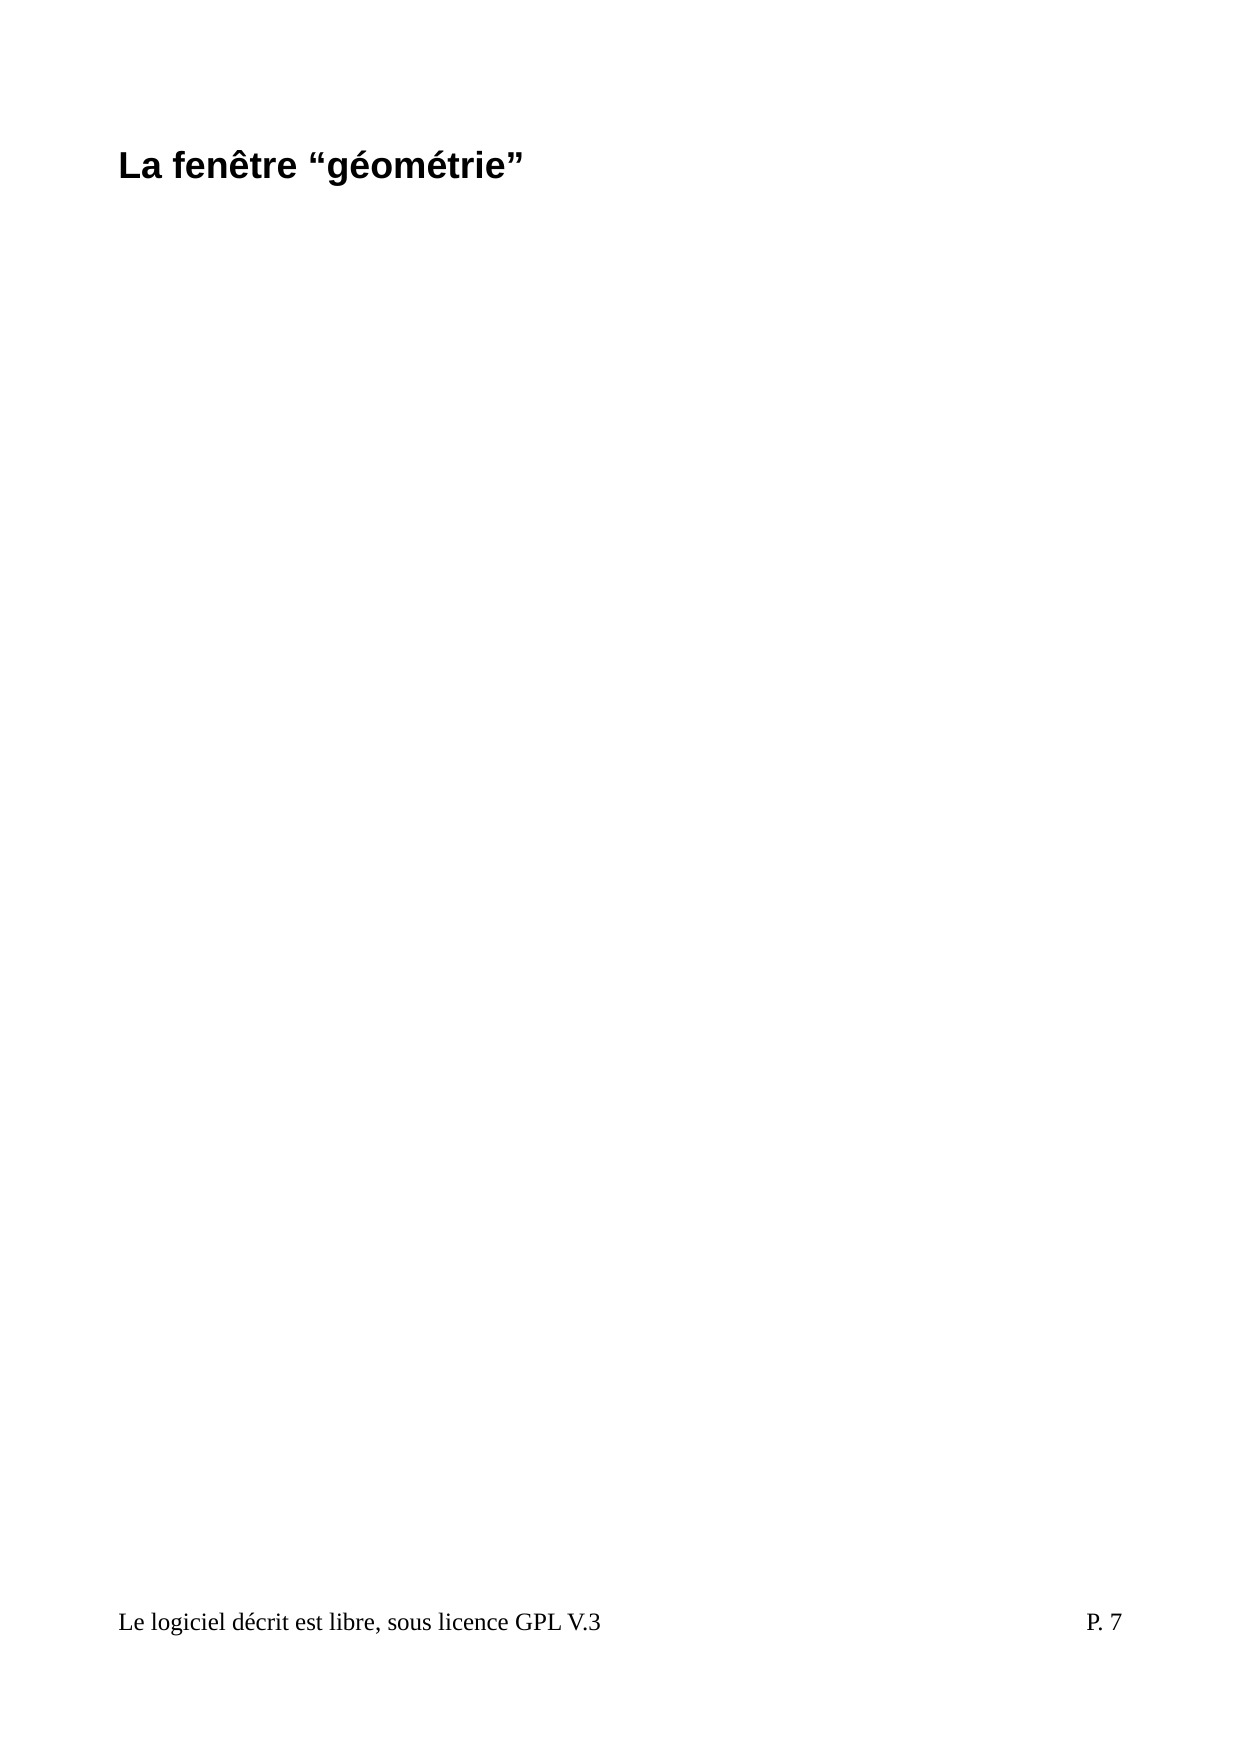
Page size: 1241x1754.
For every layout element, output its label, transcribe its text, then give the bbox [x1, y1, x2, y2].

subtitle La fenêtre “géométrie” [118, 143, 1122, 186]
